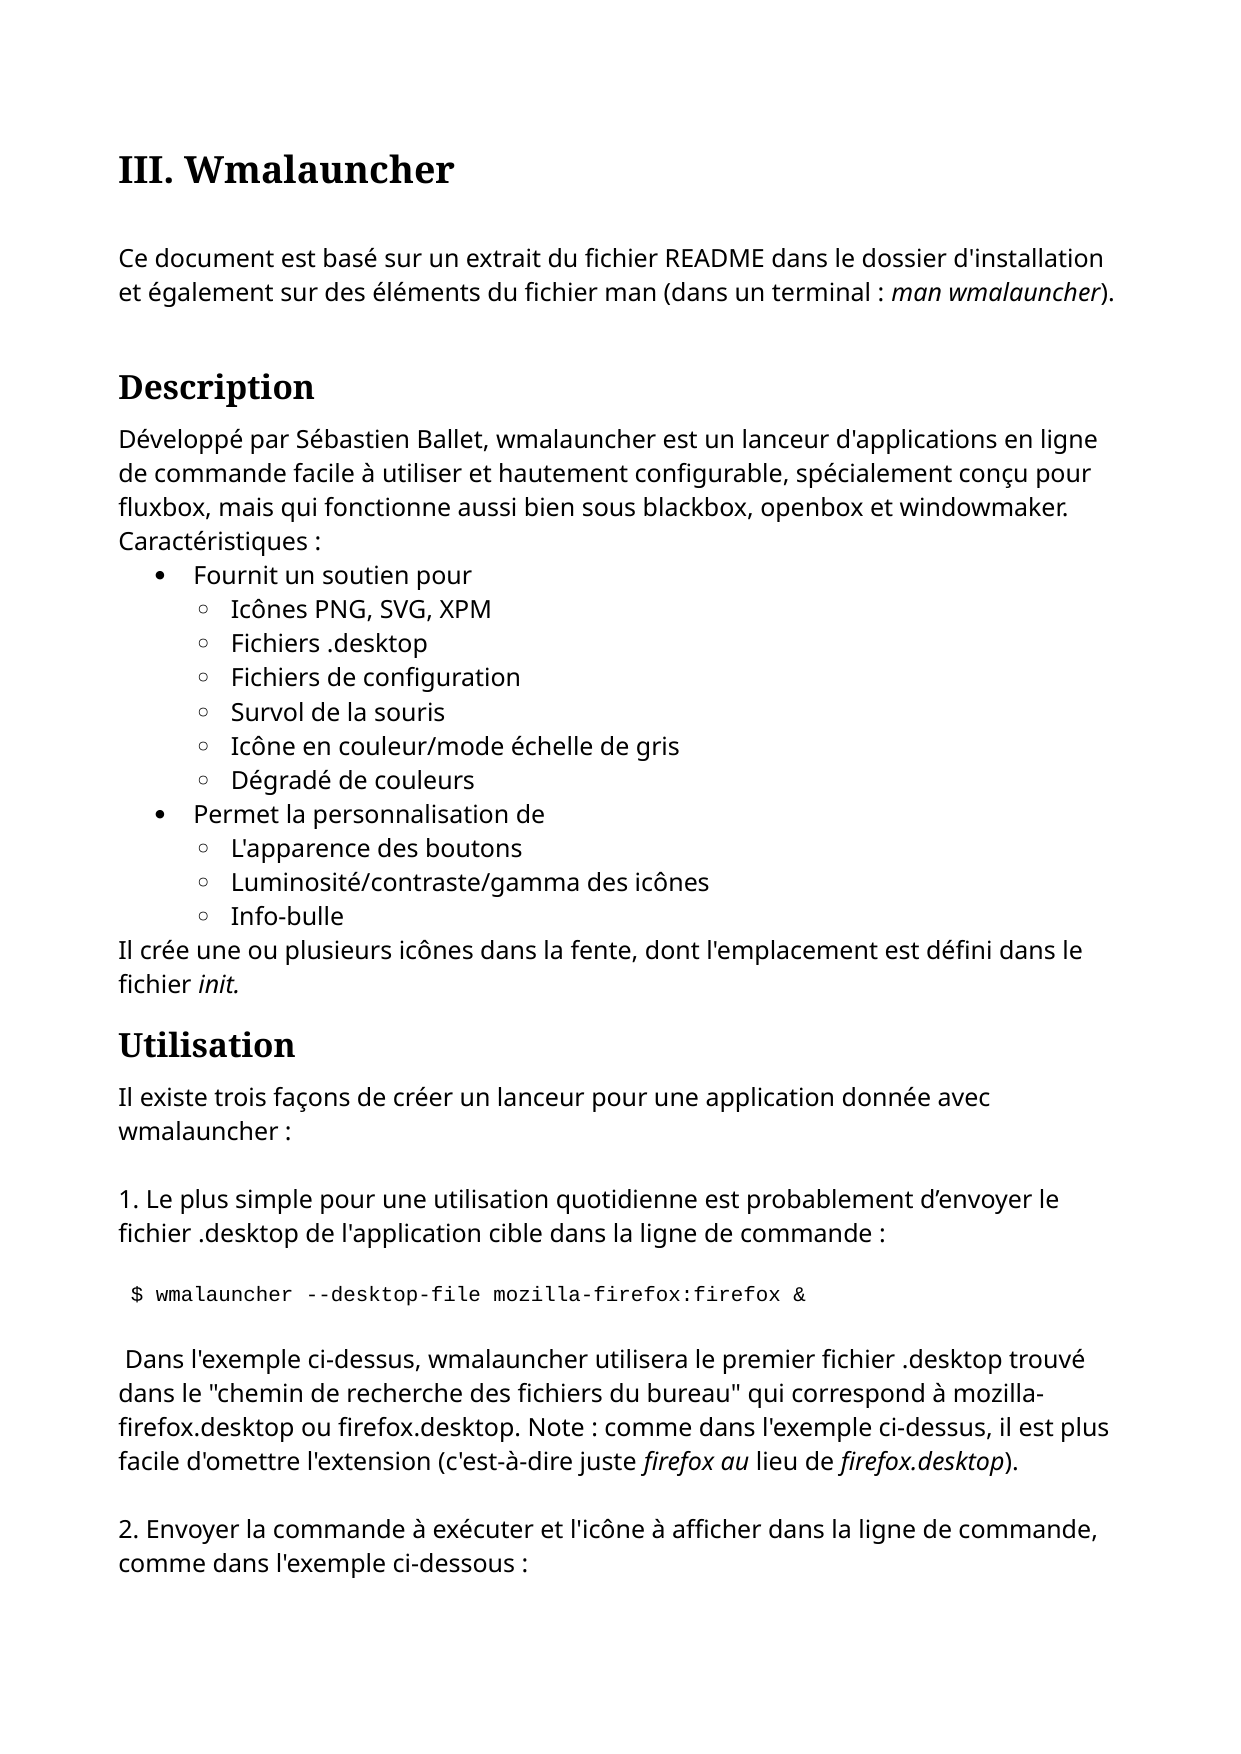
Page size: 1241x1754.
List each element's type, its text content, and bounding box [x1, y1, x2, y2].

text Il existe trois façons de créer un lanceur pour une application donnée avec [118, 1079, 1122, 1113]
list Dégradé de couleurs [193, 762, 1122, 796]
subtitle III. Wmalauncher [118, 143, 1122, 194]
list Info-bulle [193, 898, 1122, 933]
list Icône en couleur/mode échelle de gris [193, 728, 1122, 762]
list L'apparence des boutons [193, 830, 1122, 864]
list Survol de la souris [193, 694, 1122, 728]
text 2. Envoyer la commande à exécuter et l'icône à afficher dans la ligne de commande, comme dans l'exemple ci-dessous : [118, 1512, 1122, 1580]
subtitle Description [118, 364, 1122, 409]
list Fournit un soutien pour [156, 558, 1122, 592]
text Il crée une ou plusieurs icônes dans la fente, dont l'emplacement est défini dans le fichier init. [118, 933, 1122, 1001]
text 1. Le plus simple pour une utilisation quotidienne est probablement d’envoyer le fichier .desktop de l'application cible dans la ligne de commande : [118, 1182, 1122, 1250]
text Dans l'exemple ci-dessus, wmalauncher utilisera le premier fichier .desktop trouvé dans le "chemin de recherche des fichiers du bureau" qui correspond à mozilla-firefox.desktop ou firefox.desktop. Note : comme dans l'exemple ci-dessus, il est plus facile d'omettre l'extension (c'est-à-dire juste firefox au lieu de firefox.desktop). [118, 1342, 1122, 1478]
list Icônes PNG, SVG, XPM [193, 592, 1122, 626]
subtitle Utilisation [118, 1022, 1122, 1067]
list Permet la personnalisation de [156, 796, 1122, 830]
text Ce document est basé sur un extrait du fichier README dans le dossier d'installation et également sur des éléments du fichier man (dans un terminal : man wmalauncher). [118, 241, 1122, 309]
list Luminosité/contraste/gamma des icônes [193, 864, 1122, 898]
text $ wmalauncher --desktop-file mozilla-firefox:firefox & [118, 1284, 1122, 1307]
text Développé par Sébastien Ballet, wmalauncher est un lanceur d'applications en ligne de commande facile à utiliser et hautement configurable, spécialement conçu pour fluxbox, mais qui fonctionne aussi bien sous blackbox, openbox et windowmaker. Caractéristiques : [118, 422, 1122, 558]
list Fichiers .desktop [193, 626, 1122, 660]
text wmalauncher : [118, 1113, 1122, 1148]
list Fichiers de configuration [193, 660, 1122, 694]
